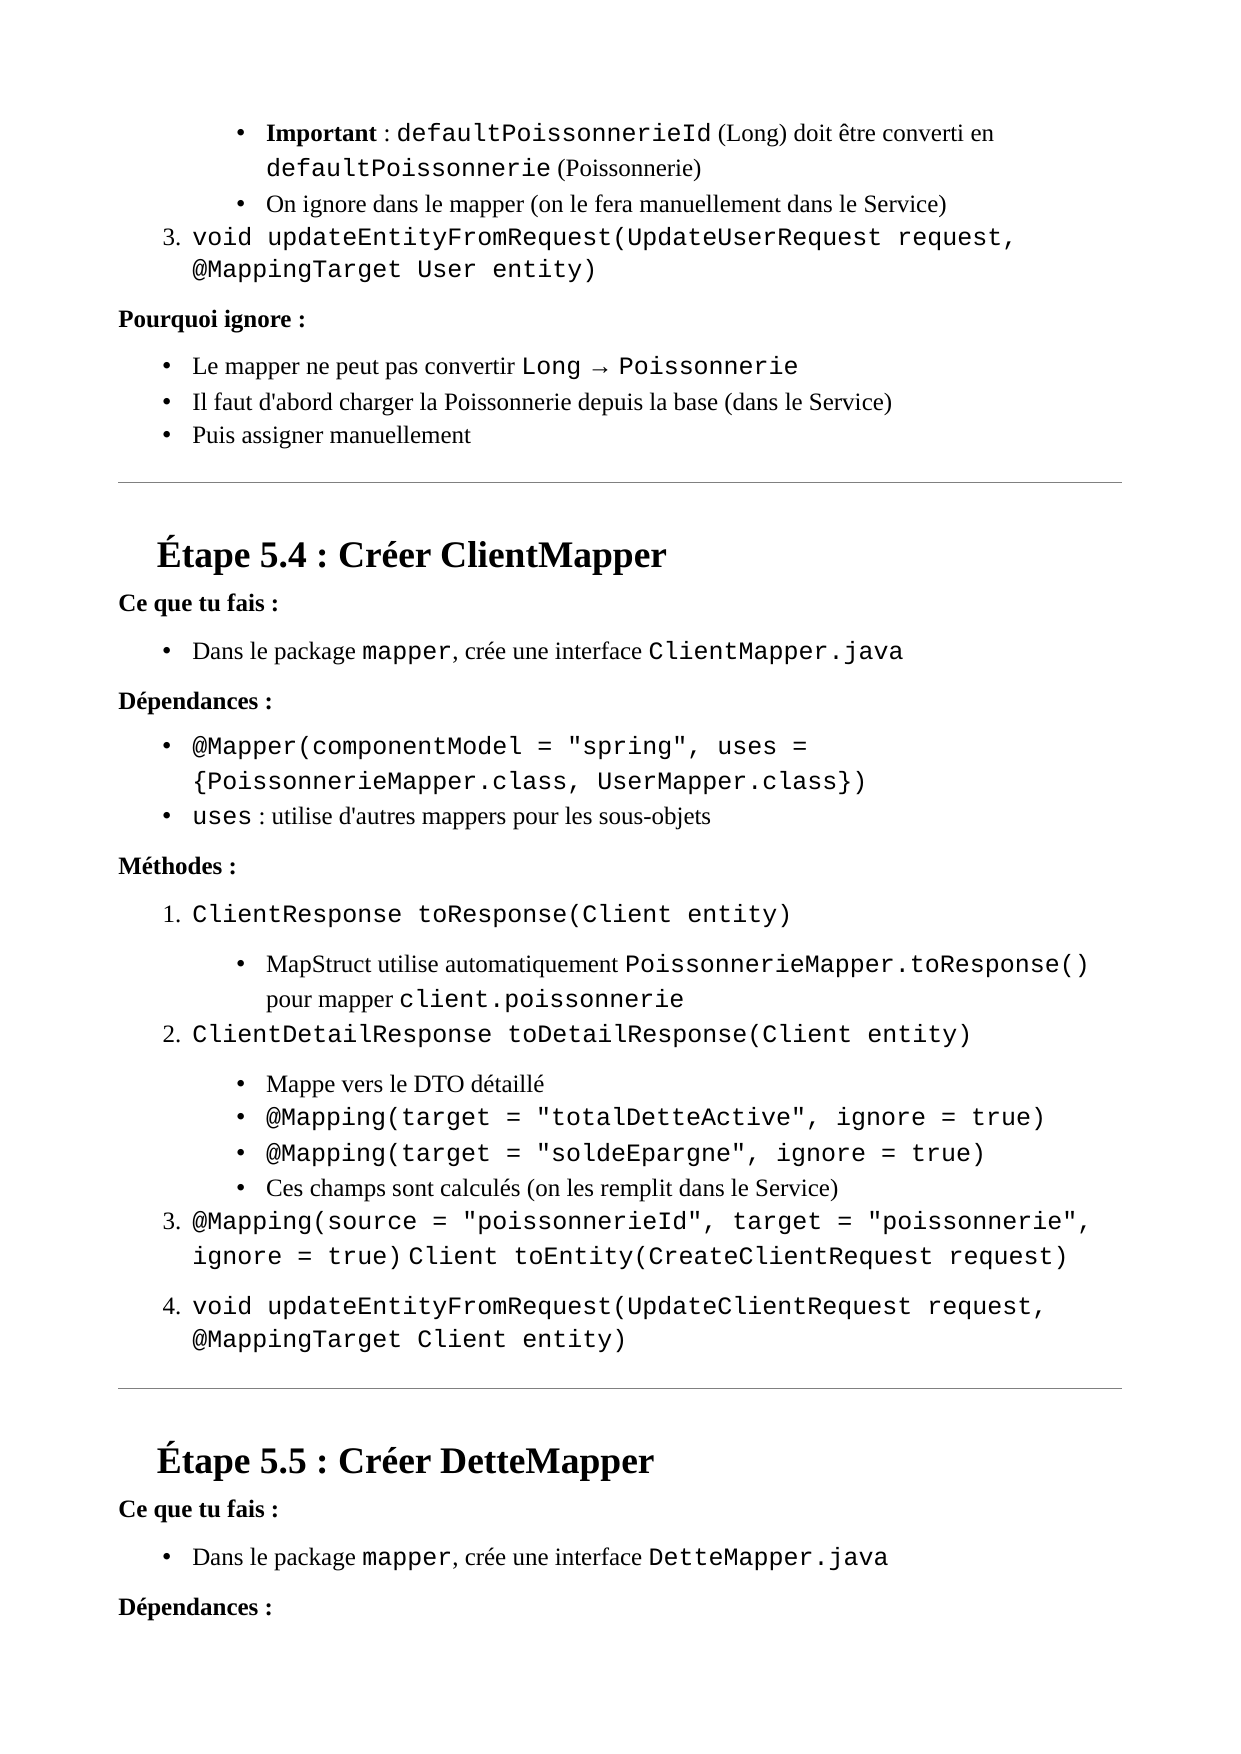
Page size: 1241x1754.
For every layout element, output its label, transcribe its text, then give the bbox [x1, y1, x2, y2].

list @Mapping(source = "poissonnerieId", target = "poissonnerie", ignore = true) Client toEntity(CreateClientRequest request) [162, 1206, 1122, 1272]
list ClientDetailResponse toDetailResponse(Client entity) [162, 1019, 1122, 1050]
list Puis assigner manuellement [162, 420, 1122, 448]
text Ce que tu fais : [118, 1494, 1122, 1523]
subtitle ✅ Étape 5.5 : Créer DetteMapper [118, 1439, 1122, 1482]
list Il faut d'abord charger la Poissonnerie depuis la base (dans le Service) [162, 387, 1122, 416]
list ClientResponse toResponse(Client entity) [162, 899, 1122, 930]
text Dépendances : [118, 1592, 1122, 1621]
text Pourquoi ignore : [118, 304, 1122, 332]
list uses : utilise d'autres mappers pour les sous-objets [162, 801, 1122, 832]
list Dans le package mapper, crée une interface DetteMapper.java [162, 1542, 1122, 1573]
list Important : defaultPoissonnerieId (Long) doit être converti en defaultPoissonnerie (Poissonnerie) [236, 118, 1122, 184]
text Dépendances : [118, 686, 1122, 714]
list MapStruct utilise automatiquement PoissonnerieMapper.toResponse() pour mapper client.poissonnerie [236, 949, 1122, 1015]
text Ce que tu fais : [118, 588, 1122, 617]
list @Mapping(target = "totalDetteActive", ignore = true) [236, 1102, 1122, 1133]
list Dans le package mapper, crée une interface ClientMapper.java [162, 636, 1122, 667]
list Le mapper ne peut pas convertir Long → Poissonnerie [162, 351, 1122, 382]
list On ignore dans le mapper (on le fera manuellement dans le Service) [236, 189, 1122, 217]
list void updateEntityFromRequest(UpdateClientRequest request, @MappingTarget Client entity) [162, 1291, 1122, 1355]
subtitle ✅ Étape 5.4 : Créer ClientMapper [118, 532, 1122, 576]
text Méthodes : [118, 851, 1122, 880]
list Ces champs sont calculés (on les remplit dans le Service) [236, 1173, 1122, 1202]
list @Mapping(target = "soldeEpargne", ignore = true) [236, 1138, 1122, 1169]
list void updateEntityFromRequest(UpdateUserRequest request, @MappingTarget User entity) [162, 222, 1122, 285]
list Mappe vers le DTO détaillé [236, 1069, 1122, 1098]
list @Mapper(componentModel = "spring", uses = {PoissonnerieMapper.class, UserMapper.class}) [162, 733, 1122, 797]
